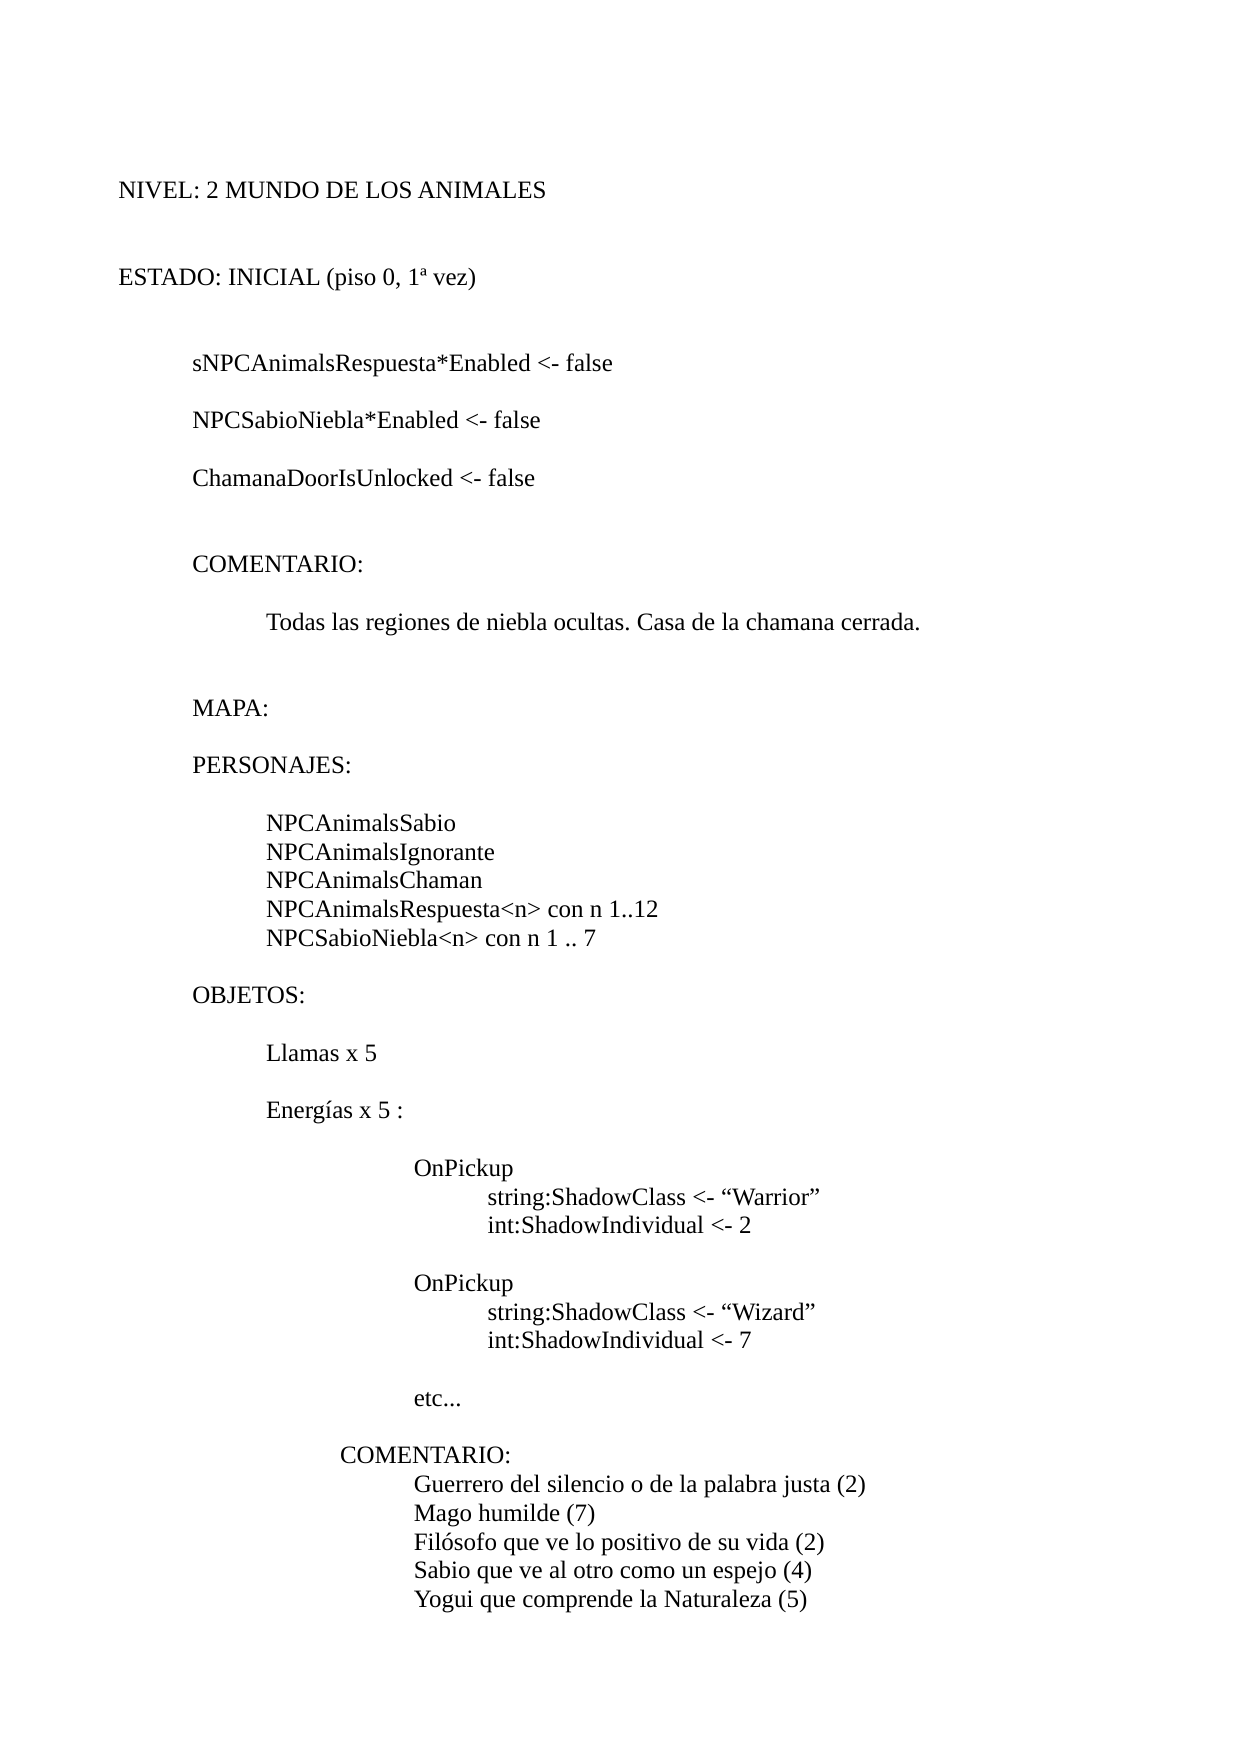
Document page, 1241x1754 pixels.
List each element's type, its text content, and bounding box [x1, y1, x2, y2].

text int:ShadowIndividual <- 2 [118, 1211, 1122, 1239]
text Filósofo que ve lo positivo de su vida (2) [118, 1527, 1122, 1556]
text string:ShadowClass <- “Wizard” [118, 1297, 1122, 1326]
text MAPA: [118, 693, 1122, 722]
text NPCAnimalsIgnorante [118, 837, 1122, 866]
text NPCAnimalsSabio [118, 808, 1122, 837]
text ESTADO: INICIAL (piso 0, 1ª vez) [118, 262, 1122, 291]
text NPCSabioNiebla<n> con n 1 .. 7 [118, 923, 1122, 952]
text OBJETOS: [118, 981, 1122, 1009]
text OnPickup [118, 1268, 1122, 1297]
text ChamanaDoorIsUnlocked <- false [118, 463, 1122, 492]
text Mago humilde (7) [118, 1498, 1122, 1527]
text OnPickup [118, 1153, 1122, 1182]
text NPCAnimalsChaman [118, 866, 1122, 894]
text int:ShadowIndividual <- 7 [118, 1326, 1122, 1354]
text NPCSabioNiebla*Enabled <- false [118, 406, 1122, 434]
text Todas las regiones de niebla ocultas. Casa de la chamana cerrada. [118, 607, 1122, 636]
text COMENTARIO: [118, 549, 1122, 578]
text sNPCAnimalsRespuesta*Enabled <- false [118, 348, 1122, 377]
text Llamas x 5 [118, 1038, 1122, 1067]
text NPCAnimalsRespuesta<n> con n 1..12 [118, 894, 1122, 923]
text etc... [118, 1383, 1122, 1412]
text NIVEL: 2 MUNDO DE LOS ANIMALES [118, 176, 1122, 204]
text Energías x 5 : [118, 1096, 1122, 1124]
text Yogui que comprende la Naturaleza (5) [118, 1584, 1122, 1613]
text COMENTARIO: [118, 1441, 1122, 1469]
text Sabio que ve al otro como un espejo (4) [118, 1556, 1122, 1584]
text PERSONAJES: [118, 751, 1122, 779]
text string:ShadowClass <- “Warrior” [118, 1182, 1122, 1211]
text Guerrero del silencio o de la palabra justa (2) [118, 1469, 1122, 1498]
